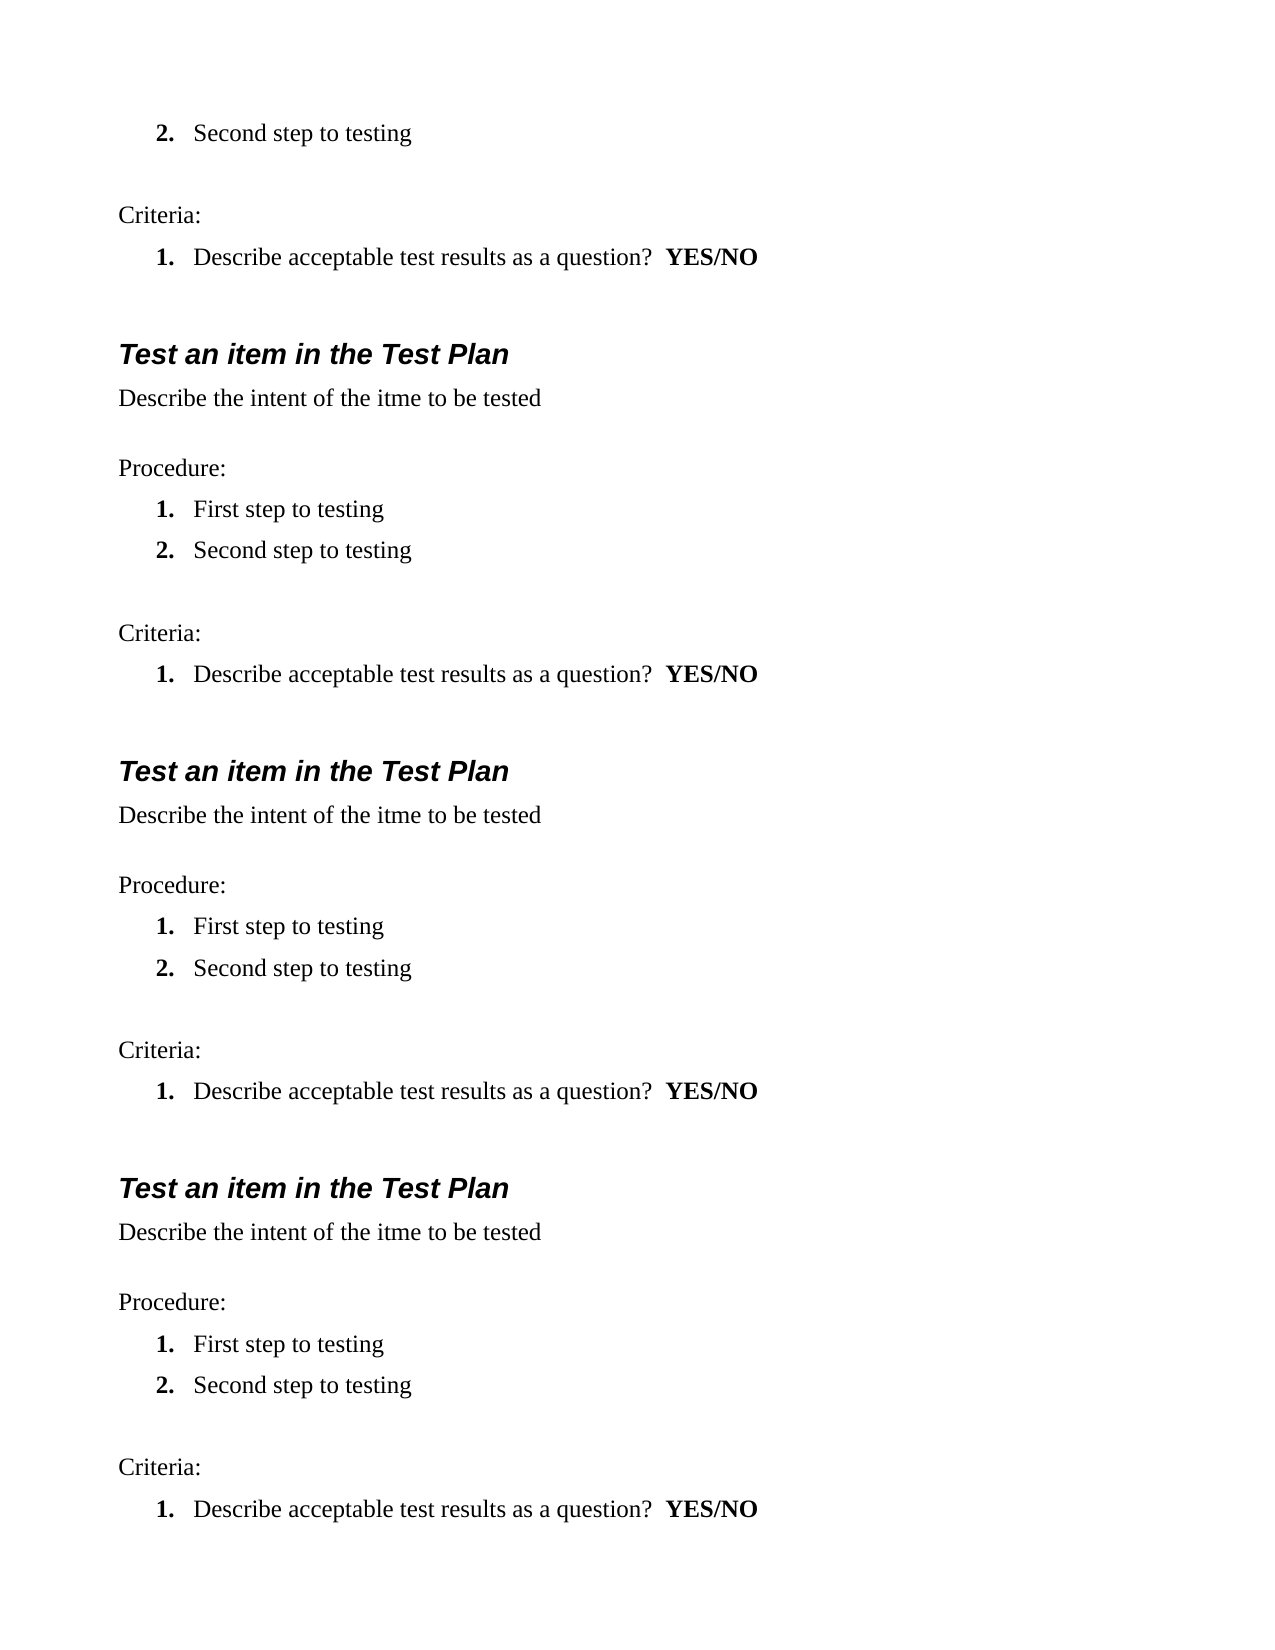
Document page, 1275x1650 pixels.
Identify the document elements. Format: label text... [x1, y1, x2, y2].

text Describe the intent of the itme to be tested [118, 383, 1157, 412]
list First step to testing [156, 1329, 1157, 1357]
text Procedure: [118, 870, 1157, 899]
list Second step to testing [156, 953, 1157, 981]
subtitle Test an item in the Test Plan [118, 1171, 1157, 1205]
text Procedure: [118, 1287, 1157, 1316]
list Describe acceptable test results as a question? YES/NO [156, 659, 1157, 688]
text Procedure: [118, 453, 1157, 482]
text Describe the intent of the itme to be tested [118, 800, 1157, 829]
list Describe acceptable test results as a question? YES/NO [156, 242, 1157, 271]
text Criteria: [118, 201, 1157, 229]
list Describe acceptable test results as a question? YES/NO [156, 1076, 1157, 1105]
text Criteria: [118, 1452, 1157, 1481]
list Describe acceptable test results as a question? YES/NO [156, 1494, 1157, 1522]
list Second step to testing [156, 1370, 1157, 1399]
list Second step to testing [156, 118, 1157, 147]
list Second step to testing [156, 535, 1157, 564]
text Criteria: [118, 1035, 1157, 1064]
text Describe the intent of the itme to be tested [118, 1217, 1157, 1246]
list First step to testing [156, 494, 1157, 523]
text Criteria: [118, 618, 1157, 647]
subtitle Test an item in the Test Plan [118, 754, 1157, 788]
subtitle Test an item in the Test Plan [118, 337, 1157, 370]
list First step to testing [156, 911, 1157, 940]
